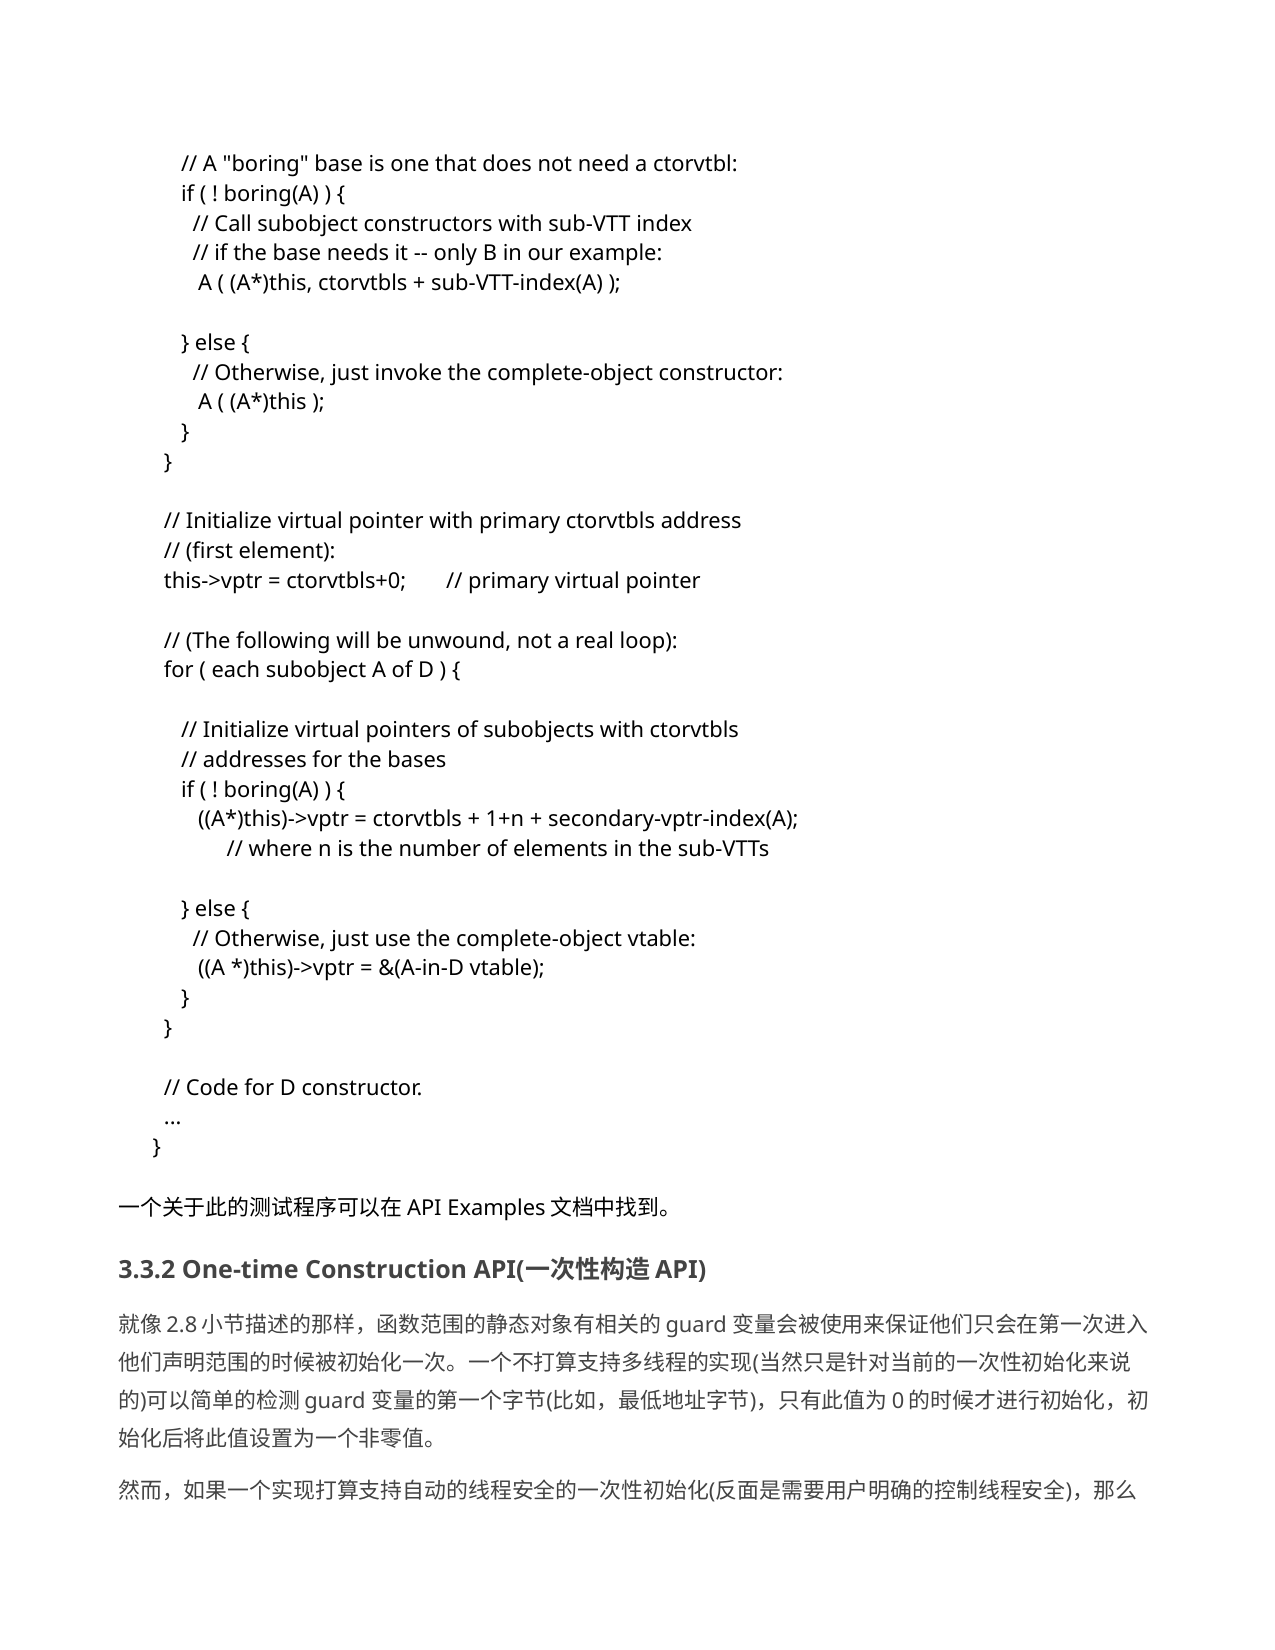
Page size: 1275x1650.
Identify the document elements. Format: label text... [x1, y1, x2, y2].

text ... [118, 1101, 1157, 1131]
text if ( ! boring(A) ) { [118, 178, 1157, 207]
text // (first element): [118, 535, 1157, 565]
text } [118, 1131, 1157, 1161]
text // addresses for the bases [118, 744, 1157, 773]
text } [118, 1012, 1157, 1042]
text 3.3.2 One-time Construction API(一次性构造API) [118, 1252, 1157, 1286]
text // where n is the number of elements in the sub-VTTs [118, 833, 1157, 863]
text } else { [118, 327, 1157, 356]
text } [118, 446, 1157, 476]
text for ( each subobject A of D ) { [118, 654, 1157, 684]
text if ( ! boring(A) ) { [118, 773, 1157, 803]
text // Otherwise, just invoke the complete-object constructor: [118, 356, 1157, 386]
text 然而，如果一个实现打算支持自动的线程安全的一次性初始化(反面是需要用户明确的控制线程安全)，那么 [118, 1473, 1157, 1505]
text // Initialize virtual pointers of subobjects with ctorvtbls [118, 714, 1157, 744]
text 一个关于此的测试程序可以在API Examples文档中找到。 [118, 1190, 1157, 1222]
text // A "boring" base is one that does not need a ctorvtbl: [118, 148, 1157, 178]
text } else { [118, 893, 1157, 922]
text // Initialize virtual pointer with primary ctorvtbls address [118, 505, 1157, 535]
text // Code for D constructor. [118, 1071, 1157, 1101]
text A ( (A*)this ); [118, 386, 1157, 416]
text ((A*)this)->vptr = ctorvtbls + 1+n + secondary-vptr-index(A); [118, 803, 1157, 833]
text // (The following will be unwound, not a real loop): [118, 624, 1157, 654]
text } [118, 416, 1157, 446]
text 就像2.8小节描述的那样，函数范围的静态对象有相关的guard 变量会被使用来保证他们只会在第一次进入他们声明范围的时候被初始化一次。一个不打算支持多线程的实现(当然只是针对当前的一次性初始化来说的)可以简单的检测guard 变量的第一个字节(比如，最低地址字节)，只有此值为0的时候才进行初始化，初始化后将此值设置为一个非零值。 [118, 1307, 1157, 1453]
text this->vptr = ctorvtbls+0; // primary virtual pointer [118, 565, 1157, 595]
text } [118, 982, 1157, 1012]
text // Call subobject constructors with sub-VTT index [118, 207, 1157, 237]
text // if the base needs it -- only B in our example: [118, 237, 1157, 267]
text A ( (A*)this, ctorvtbls + sub-VTT-index(A) ); [118, 267, 1157, 297]
text // Otherwise, just use the complete-object vtable: [118, 922, 1157, 952]
text ((A *)this)->vptr = &(A-in-D vtable); [118, 952, 1157, 982]
